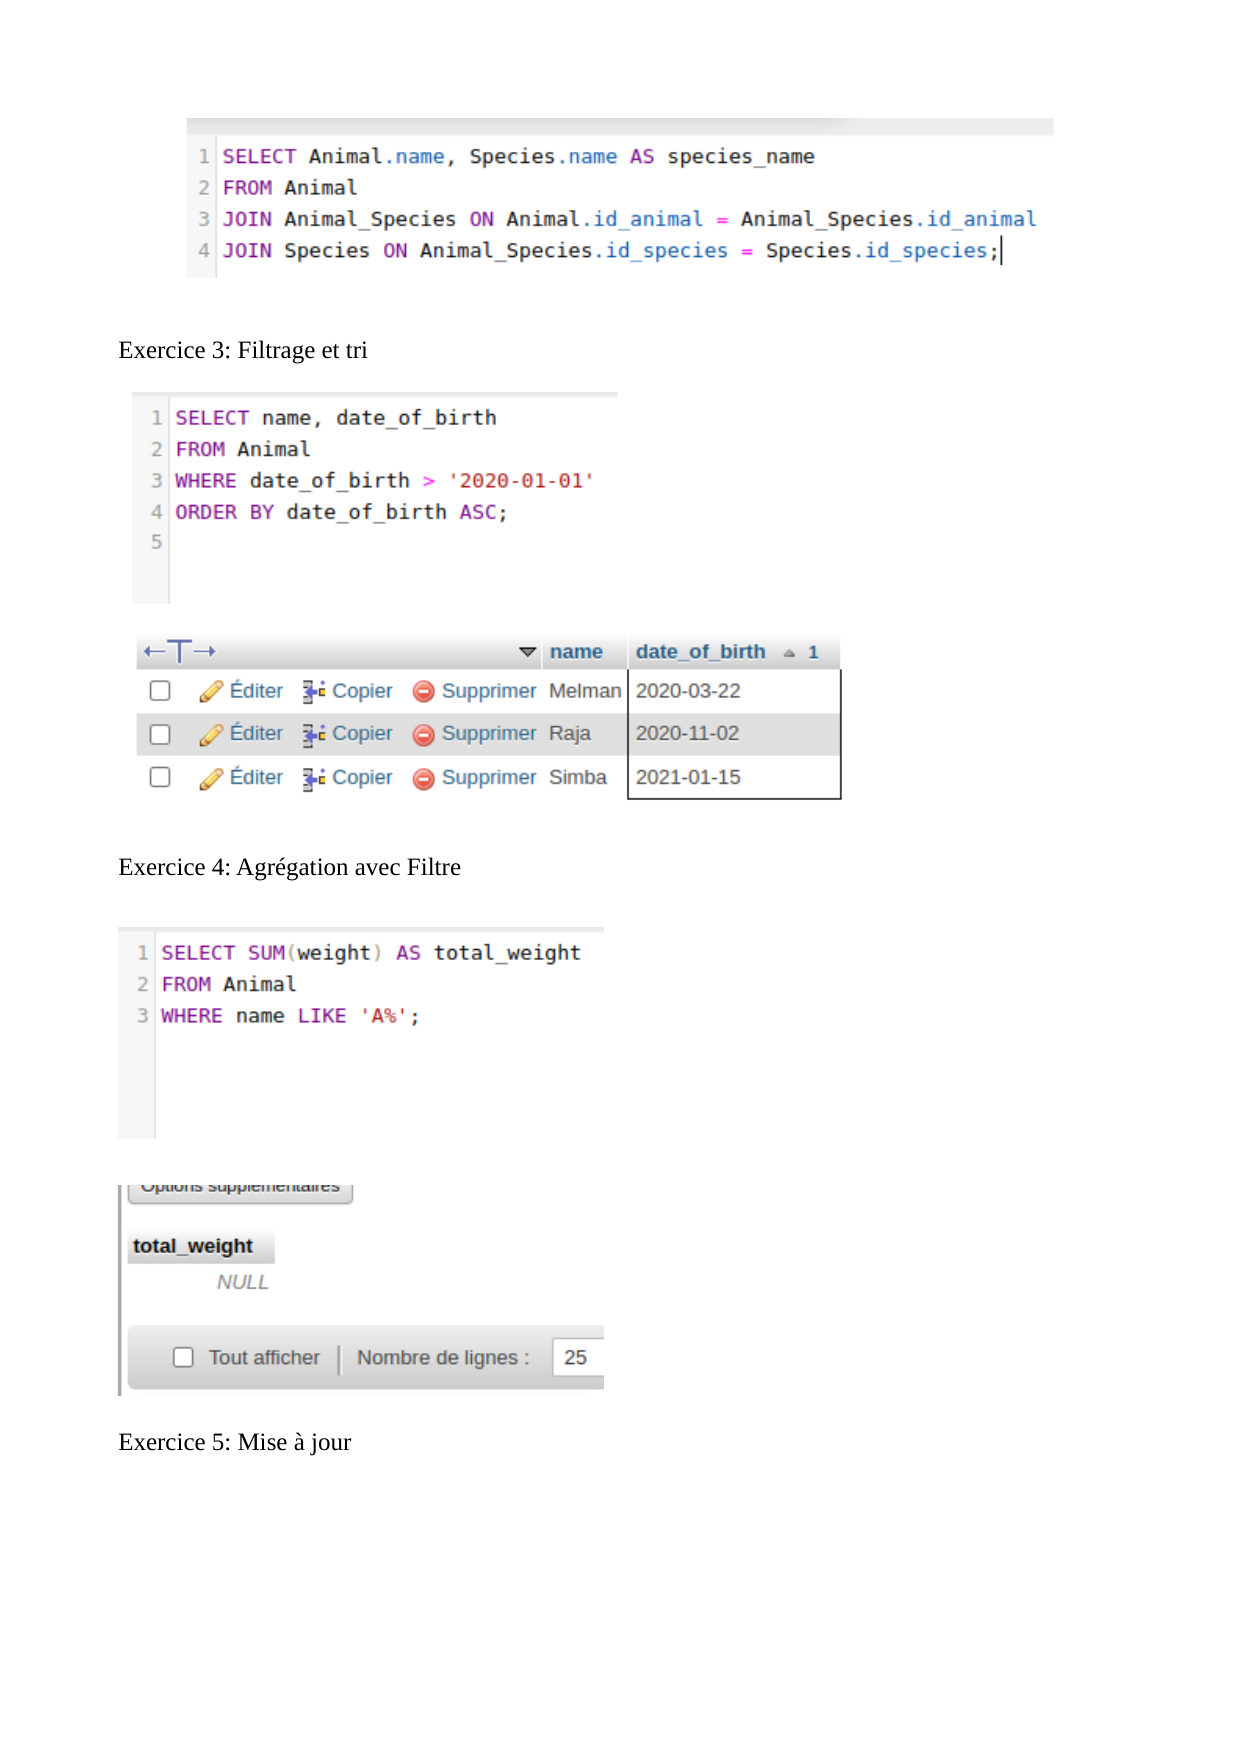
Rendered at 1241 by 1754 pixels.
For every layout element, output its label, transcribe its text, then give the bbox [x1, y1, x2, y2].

picture [186, 118, 1054, 278]
text Exercice 5: Mise à jour [118, 1427, 1122, 1456]
text Exercice 4: Agrégation avec Filtre [118, 852, 1122, 881]
picture [117, 1185, 604, 1396]
picture [136, 611, 867, 822]
picture [131, 392, 618, 604]
text Exercice 3: Filtrage et tri [118, 335, 1122, 364]
picture [117, 927, 604, 1139]
